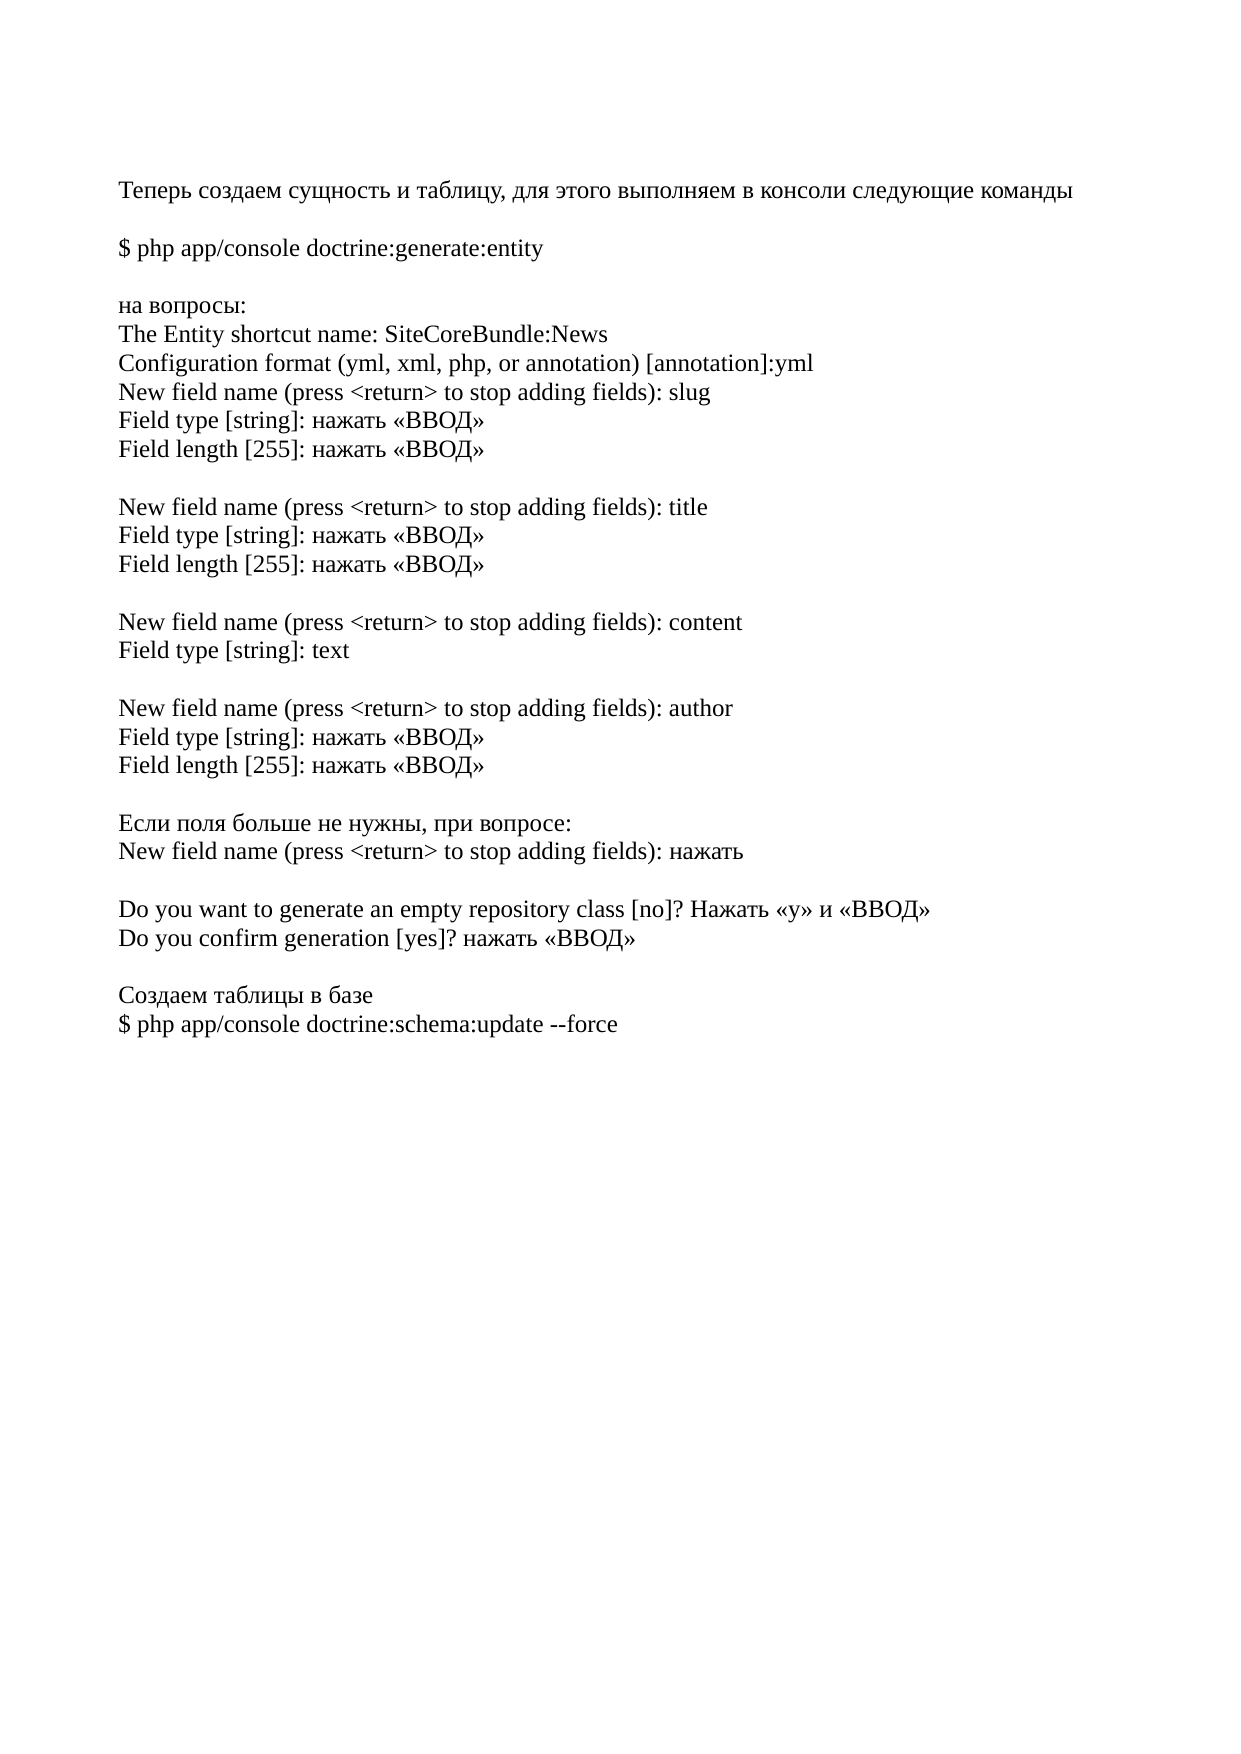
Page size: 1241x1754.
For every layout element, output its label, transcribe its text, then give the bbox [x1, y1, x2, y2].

text New field name (press <return> to stop adding fields): content [118, 607, 1122, 636]
text Field length [255]: нажать «ВВОД» [118, 549, 1122, 578]
text New field name (press <return> to stop adding fields): author [118, 693, 1122, 722]
text Configuration format (yml, xml, php, or annotation) [annotation]:yml [118, 348, 1122, 377]
text New field name (press <return> to stop adding fields): slug [118, 377, 1122, 406]
text Field type [string]: нажать «ВВОД» [118, 722, 1122, 751]
text Do you confirm generation [yes]? нажать «ВВОД» [118, 923, 1122, 951]
text Field type [string]: нажать «ВВОД» [118, 521, 1122, 549]
text Field type [string]: text [118, 636, 1122, 664]
text Теперь создаем сущность и таблицу, для этого выполняем в консоли следующие команды [118, 176, 1122, 204]
text Field length [255]: нажать «ВВОД» [118, 434, 1122, 463]
text $ php app/console doctrine:generate:entity [118, 233, 1122, 262]
text Field type [string]: нажать «ВВОД» [118, 406, 1122, 434]
text The Entity shortcut name: SiteCoreBundle:News [118, 319, 1122, 348]
text Do you want to generate an empty repository class [no]? Нажать «y» и «ВВОД» [118, 894, 1122, 923]
text Создаем таблицы в базе [118, 980, 1122, 1009]
text $ php app/console doctrine:schema:update --force [118, 1009, 1122, 1038]
text New field name (press <return> to stop adding fields): нажать [118, 836, 1122, 865]
text Если поля больше не нужны, при вопросе: [118, 808, 1122, 836]
text New field name (press <return> to stop adding fields): title [118, 492, 1122, 521]
text Field length [255]: нажать «ВВОД» [118, 751, 1122, 779]
text на вопросы: [118, 291, 1122, 319]
